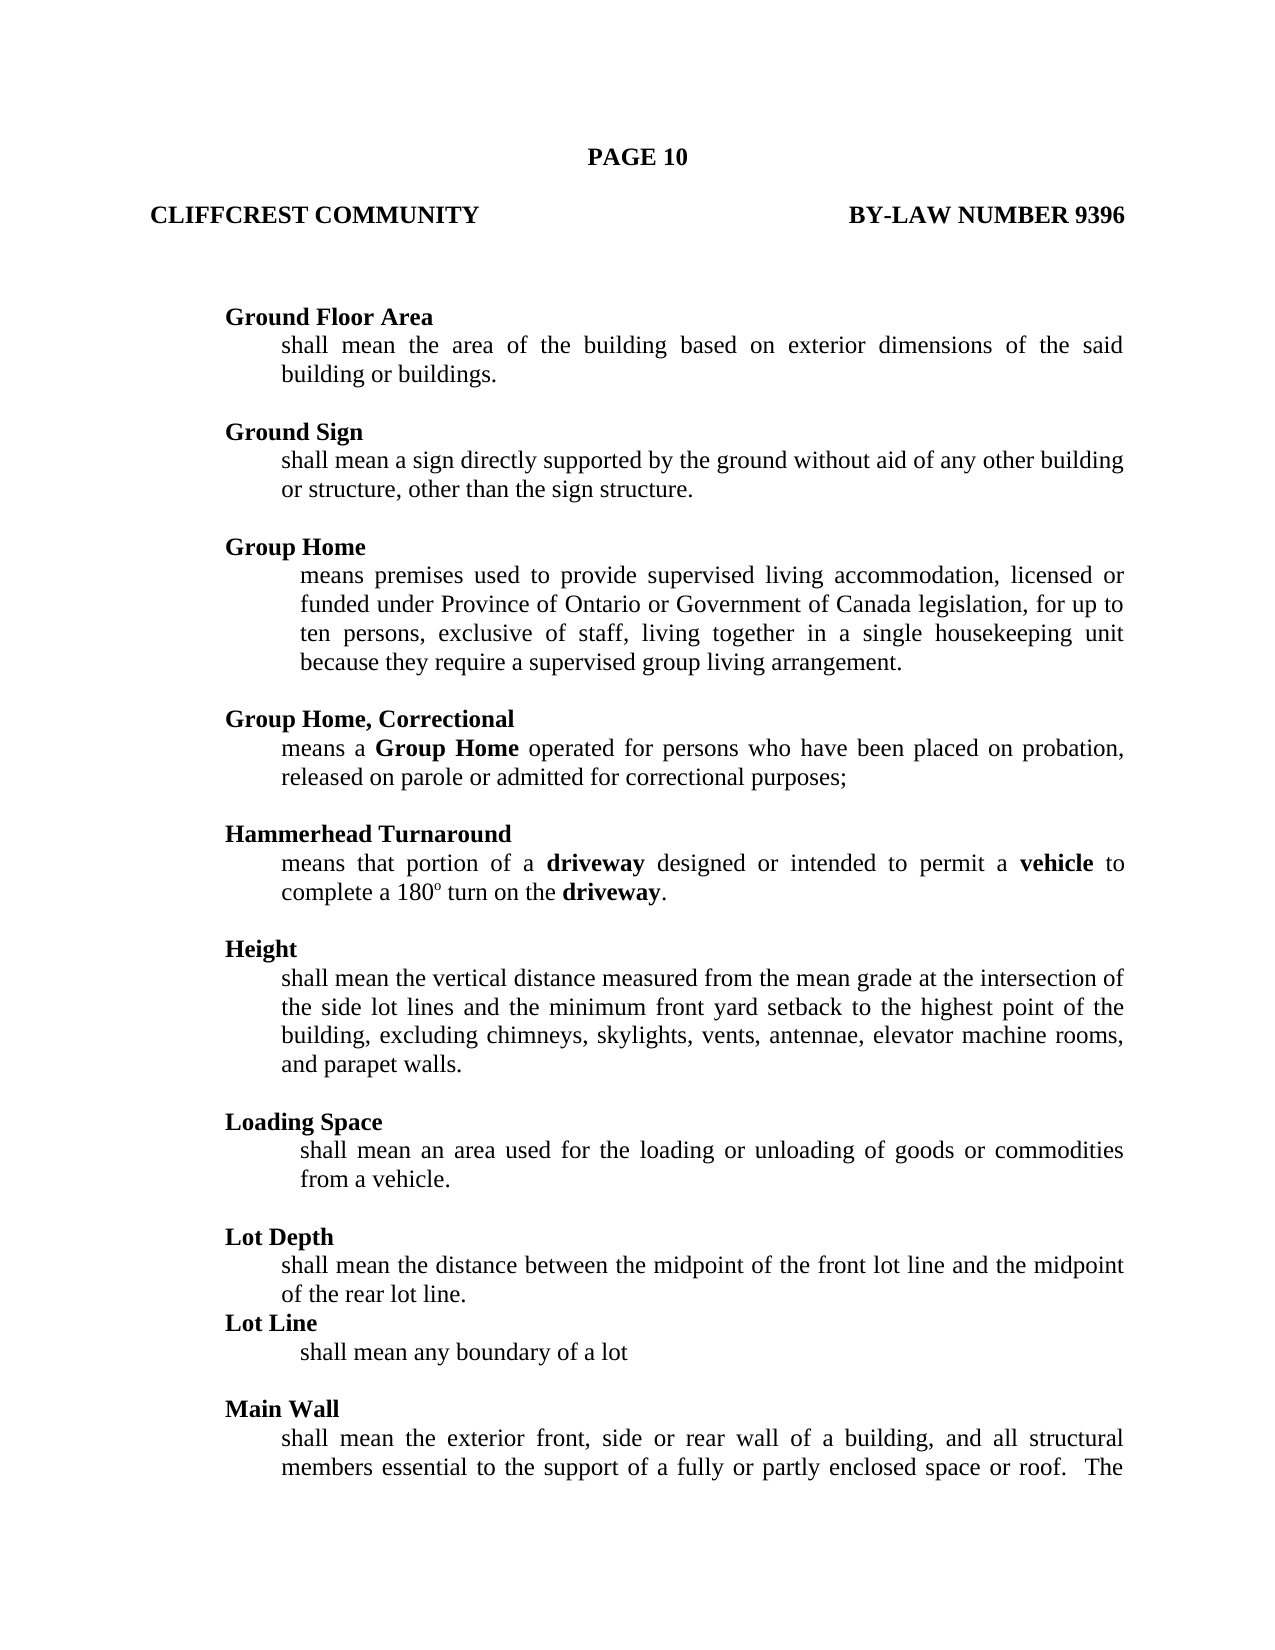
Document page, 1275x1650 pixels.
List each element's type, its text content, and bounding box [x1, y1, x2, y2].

text shall mean the vertical distance measured from the mean grade at the intersection of the side lot lines and the minimum front yard setback to the highest point of the building, excluding chimneys, skylights, vents, antennae, elevator machine rooms, and parapet walls. [281, 963, 1125, 1078]
text Lot Line [225, 1308, 1125, 1337]
text Group Home [150, 532, 1125, 560]
text Group Home, Correctional [150, 704, 1125, 733]
text shall mean the exterior front, side or rear wall of a building, and all structural members essential to the support of a fully or partly enclosed space or roof. The [281, 1423, 1125, 1480]
text Main Wall [150, 1394, 1125, 1423]
text Hammerhead Turnaround [150, 819, 1125, 848]
text shall mean a sign directly supported by the ground without aid of any other building or structure, other than the sign structure. [281, 445, 1125, 503]
text shall mean the area of the building based on exterior dimensions of the said building or buildings. [281, 330, 1125, 388]
text Ground Floor Area [150, 302, 1125, 330]
text Lot Depth [150, 1222, 1125, 1250]
text shall mean the distance between the midpoint of the front lot line and the midpoint of the rear lot line. [281, 1250, 1125, 1308]
text means a Group Home operated for persons who have been placed on probation, released on parole or admitted for correctional purposes; [281, 733, 1125, 790]
text shall mean an area used for the loading or unloading of goods or commodities from a vehicle. [300, 1135, 1125, 1193]
text shall mean any boundary of a lot [150, 1337, 1125, 1365]
text means that portion of a driveway designed or intended to permit a vehicle to complete a 180o turn on the driveway. [281, 848, 1125, 905]
text Height [150, 934, 1125, 963]
text Ground Sign [150, 417, 1125, 445]
text means premises used to provide supervised living accommodation, licensed or funded under Province of Ontario or Government of Canada legislation, for up to ten persons, exclusive of staff, living together in a single housekeeping unit because they require a supervised group living arrangement. [300, 560, 1125, 675]
text Loading Space [150, 1107, 1125, 1135]
